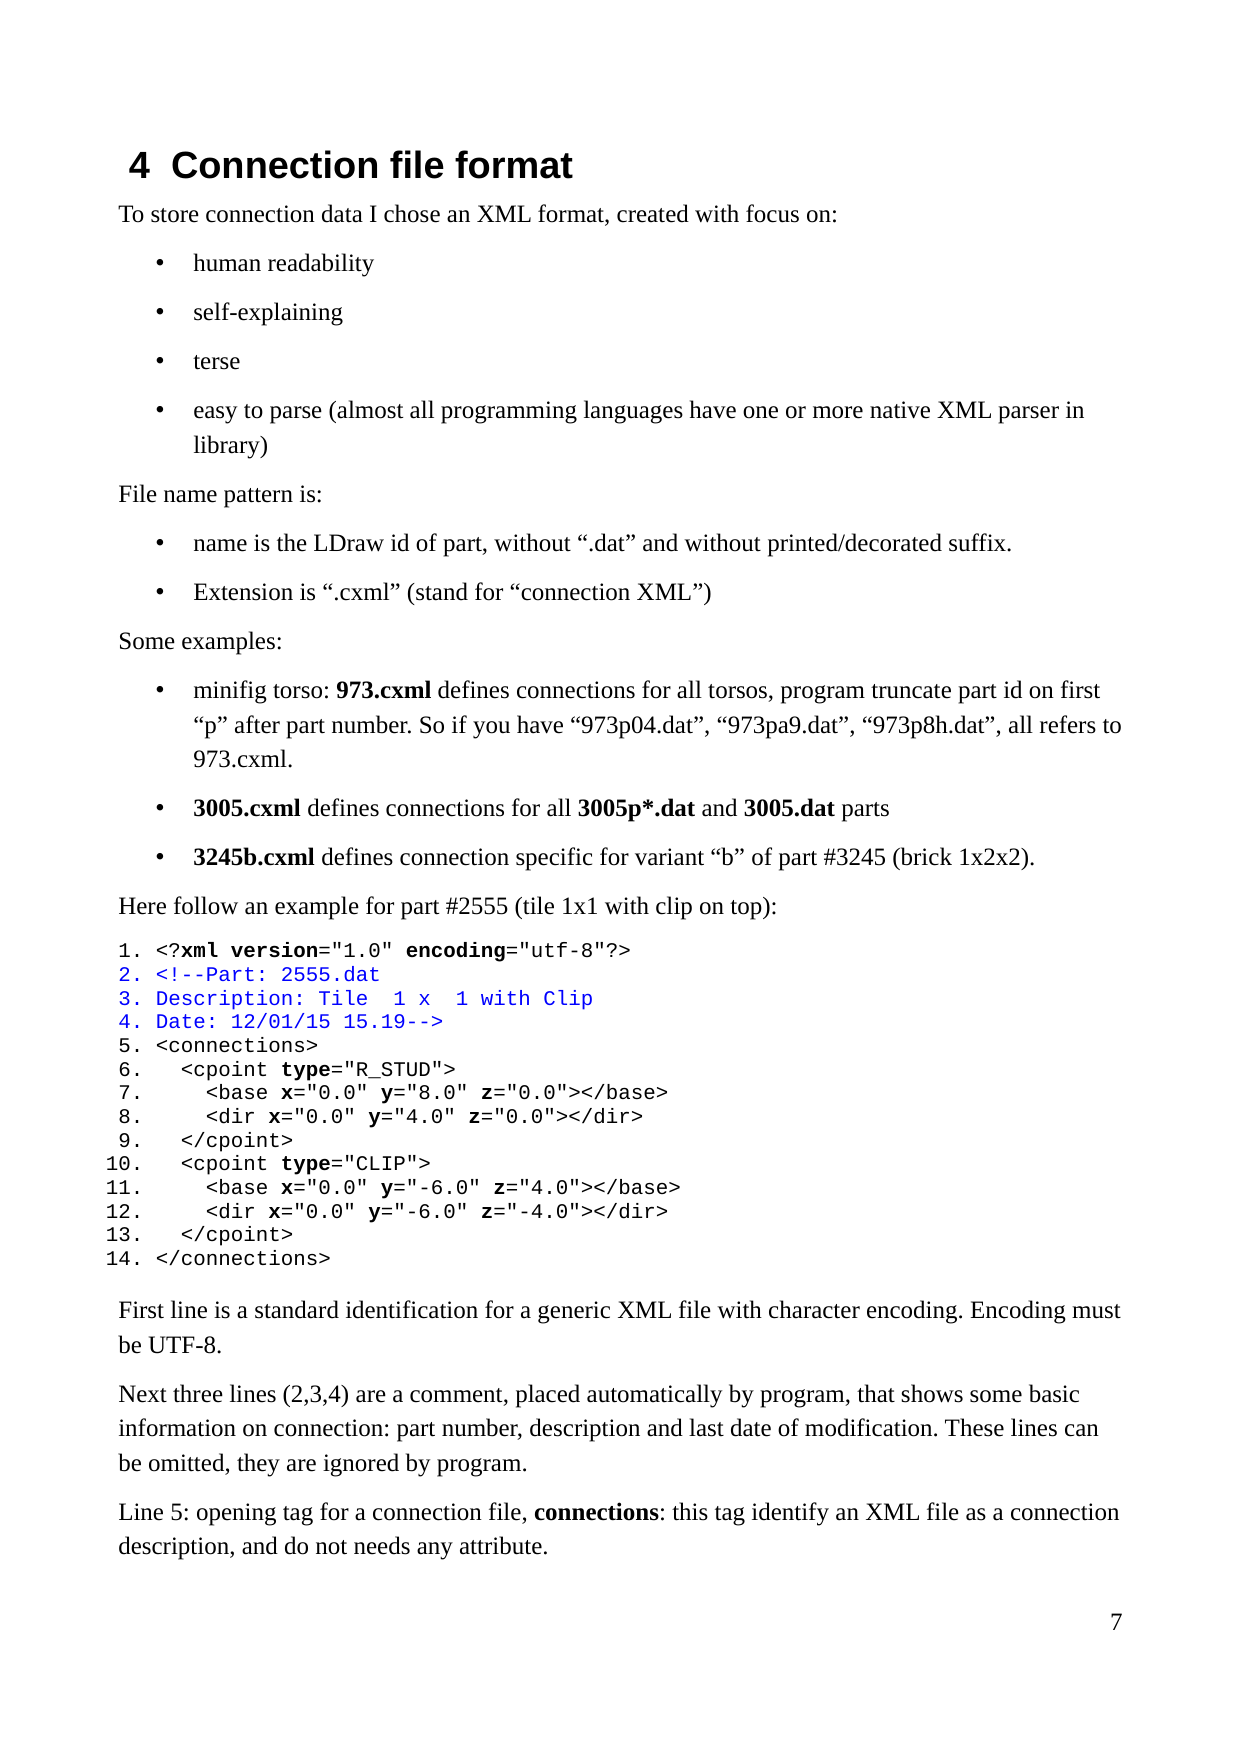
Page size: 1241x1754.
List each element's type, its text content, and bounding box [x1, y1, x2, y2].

list <cpoint type="CLIP"> [156, 1153, 1122, 1177]
list self-explaining [156, 297, 1122, 326]
list Extension is “.cxml” (stand for “connection XML”) [156, 577, 1122, 606]
text Some examples: [118, 626, 1122, 655]
list human readability [156, 248, 1122, 277]
list Date: 12/01/15 15.19--> [156, 1011, 1122, 1035]
text First line is a standard identification for a generic XML file with character encoding. Encoding must be UTF-8. [118, 1295, 1122, 1358]
list </cpoint> [156, 1224, 1122, 1248]
list </cpoint> [156, 1130, 1122, 1153]
list <base x="0.0" y="-6.0" z="4.0"></base> [156, 1177, 1122, 1201]
text File name pattern is: [118, 479, 1122, 508]
list <?xml version="1.0" encoding="utf-8"?> [156, 941, 1122, 964]
list minifig torso: 973.cxml defines connections for all torsos, program truncate part id on first “p” after part number. So if you have “973p04.dat”, “973pa9.dat”, “973p8h.dat”, all refers to 973.cxml. [156, 675, 1122, 773]
list </connections> [156, 1248, 1122, 1272]
list <dir x="0.0" y="-6.0" z="-4.0"></dir> [156, 1201, 1122, 1224]
list terse [156, 346, 1122, 375]
list <!--Part: 2555.dat [156, 964, 1122, 988]
subtitle Connection file format [118, 143, 1122, 187]
list <dir x="0.0" y="4.0" z="0.0"></dir> [156, 1106, 1122, 1130]
list name is the LDraw id of part, without “.dat” and without printed/decorated suffix. [156, 528, 1122, 557]
list 3005.cxml defines connections for all 3005p*.dat and 3005.dat parts [156, 793, 1122, 822]
text Line 5: opening tag for a connection file, connections: this tag identify an XML file as a connection description, and do not needs any attribute. [118, 1497, 1122, 1560]
list <base x="0.0" y="8.0" z="0.0"></base> [156, 1082, 1122, 1106]
list <cpoint type="R_STUD"> [156, 1059, 1122, 1082]
list 3245b.cxml defines connection specific for variant “b” of part #3245 (brick 1x2x2). [156, 842, 1122, 871]
text Here follow an example for part #2555 (tile 1x1 with clip on top): [118, 891, 1122, 920]
list Description: Tile 1 x 1 with Clip [156, 988, 1122, 1011]
list easy to parse (almost all programming languages have one or more native XML parser in library) [156, 396, 1122, 459]
list <connections> [156, 1035, 1122, 1059]
text Next three lines (2,3,4) are a comment, placed automatically by program, that shows some basic information on connection: part number, description and last date of modification. These lines can be omitted, they are ignored by program. [118, 1379, 1122, 1476]
text To store connection data I chose an XML format, created with focus on: [118, 199, 1122, 228]
